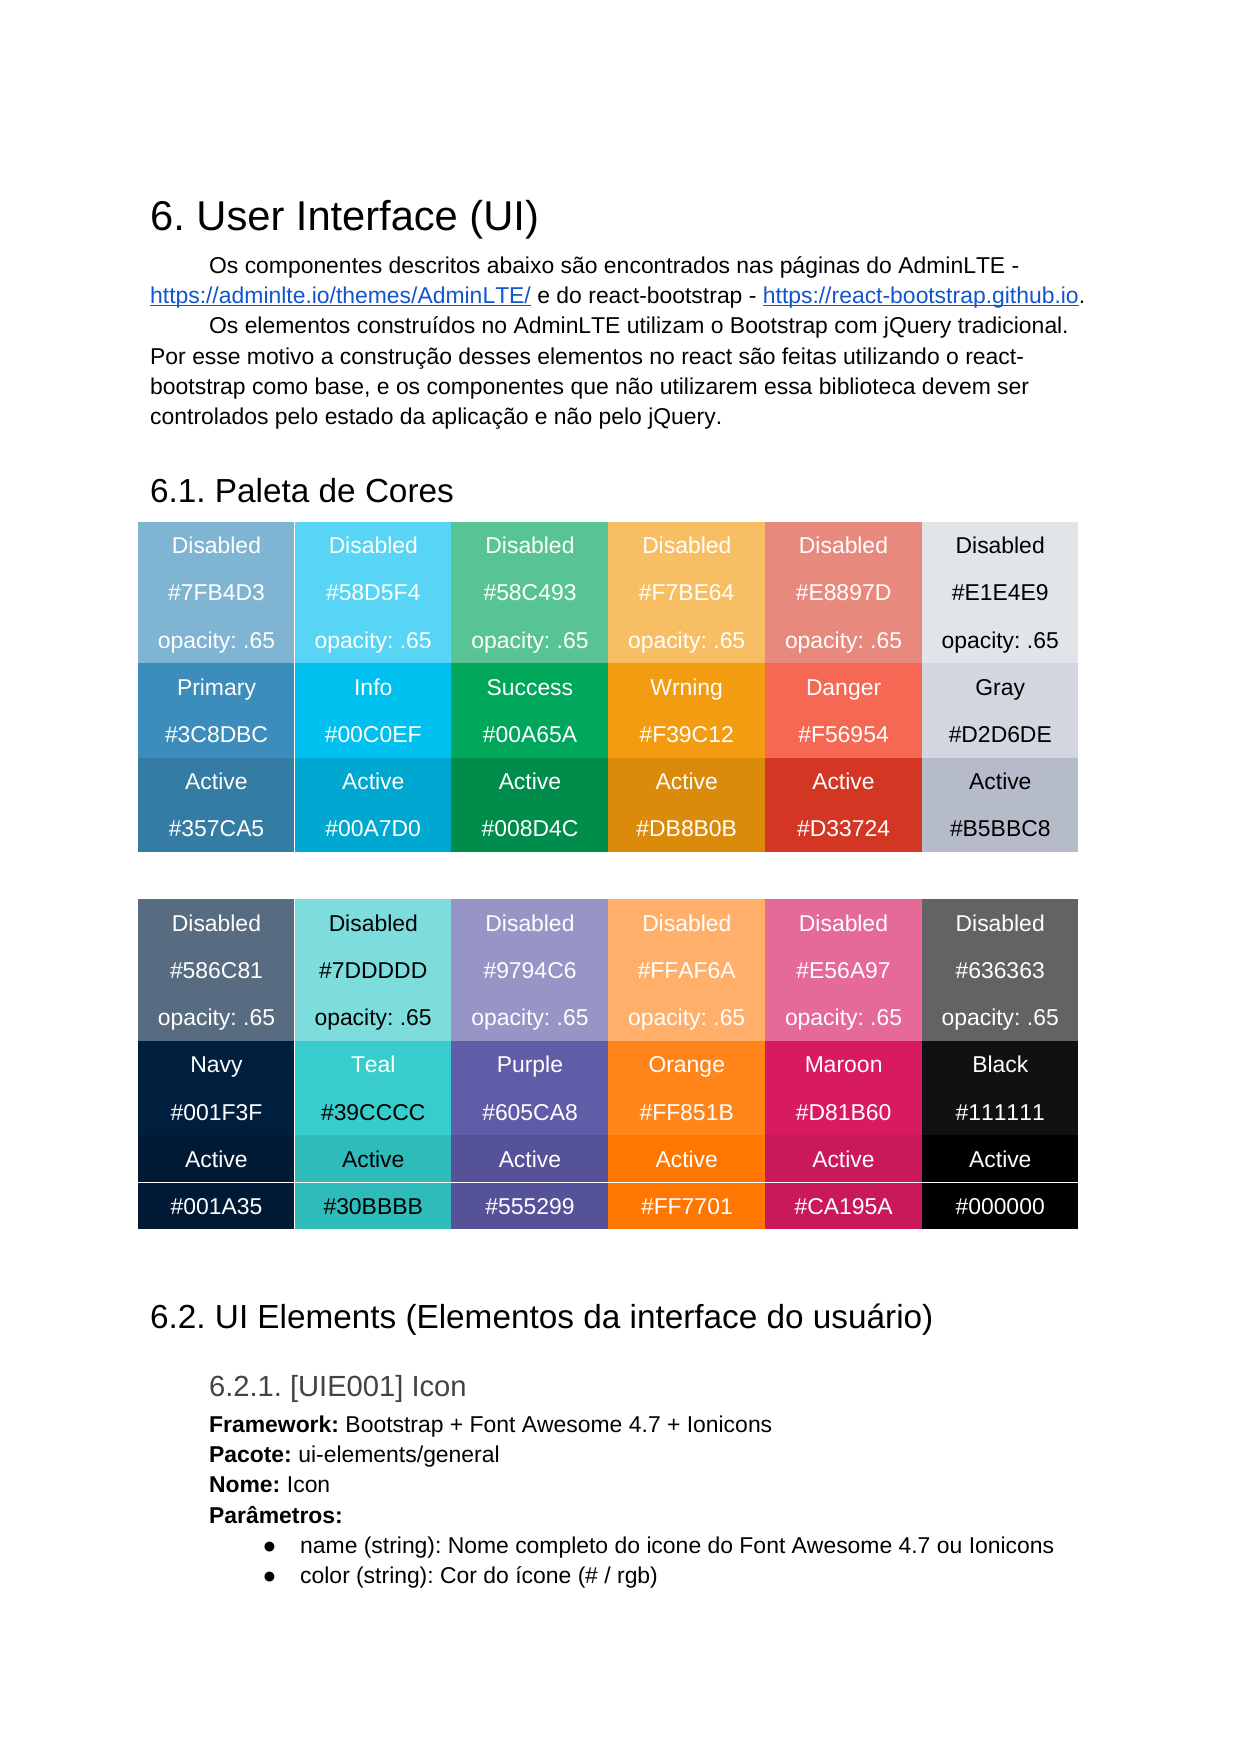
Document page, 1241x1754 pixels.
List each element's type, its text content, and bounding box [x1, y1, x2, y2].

list name (string): Nome completo do icone do Font Awesome 4.7 ou Ionicons [262, 1532, 1090, 1558]
table_cell #555299 [451, 1183, 608, 1229]
table_cell #E1E4E9 [922, 569, 1078, 616]
table_cell Active [922, 758, 1078, 805]
table_cell Wrning [608, 663, 765, 711]
table_header Disabled [138, 522, 294, 569]
table_cell #CA195A [765, 1183, 922, 1229]
table_cell [451, 852, 608, 899]
table_cell #357CA5 [138, 805, 294, 852]
table_cell Black [922, 1041, 1078, 1088]
table_cell #7FB4D3 [138, 569, 294, 616]
table_cell #7DDDDD [295, 946, 451, 994]
table_cell #605CA8 [451, 1088, 608, 1135]
table_cell #F7BE64 [608, 569, 765, 616]
table_cell #001F3F [138, 1088, 294, 1135]
table_cell #111111 [922, 1088, 1078, 1135]
table_cell Active [138, 758, 294, 805]
table_cell opacity: .65 [451, 616, 608, 663]
table_header Disabled [608, 522, 765, 569]
table_cell #FF7701 [608, 1183, 765, 1229]
table_cell Active [608, 758, 765, 805]
table_cell Active [765, 1135, 922, 1182]
table_cell opacity: .65 [295, 616, 451, 663]
table_cell #D81B60 [765, 1088, 922, 1135]
table_cell #001A35 [138, 1183, 294, 1229]
table_cell #00A7D0 [295, 805, 451, 852]
table_cell Active [608, 1135, 765, 1182]
table_cell #FF851B [608, 1088, 765, 1135]
table_cell opacity: .65 [922, 994, 1078, 1041]
table_cell Navy [138, 1041, 294, 1088]
table_cell Disabled [451, 899, 608, 946]
text Nome: Icon [209, 1471, 1090, 1498]
table_cell #F56954 [765, 711, 922, 758]
table_cell #39CCCC [295, 1088, 451, 1135]
table_cell #00C0EF [295, 711, 451, 758]
subtitle 6.2. UI Elements (Elementos da interface do usuário) [150, 1297, 1090, 1336]
table_cell #D2D6DE [922, 711, 1078, 758]
text Parâmetros: [209, 1502, 1090, 1528]
table_cell Maroon [765, 1041, 922, 1088]
table_cell Active [295, 1135, 451, 1182]
table_cell #58D5F4 [295, 569, 451, 616]
table_cell #000000 [922, 1183, 1078, 1229]
table_cell Disabled [608, 899, 765, 946]
table_cell [608, 852, 765, 899]
text Framework: Bootstrap + Font Awesome 4.7 + Ionicons [209, 1411, 1090, 1437]
table_cell Active [451, 1135, 608, 1182]
table_cell Active [451, 758, 608, 805]
text Pacote: ui-elements/general [209, 1441, 1090, 1467]
table_cell #636363 [922, 946, 1078, 994]
table_cell #B5BBC8 [922, 805, 1078, 852]
subtitle 6.1. Paleta de Cores [150, 471, 1090, 509]
table_cell #008D4C [451, 805, 608, 852]
table_cell opacity: .65 [138, 616, 294, 663]
table_cell Disabled [765, 899, 922, 946]
table_cell Active [295, 758, 451, 805]
table_cell Purple [451, 1041, 608, 1088]
table_cell opacity: .65 [765, 994, 922, 1041]
table_cell Disabled [138, 899, 294, 946]
table_cell opacity: .65 [608, 616, 765, 663]
table_cell opacity: .65 [922, 616, 1078, 663]
table_cell #E56A97 [765, 946, 922, 994]
table_cell Disabled [922, 899, 1078, 946]
table_cell #586C81 [138, 946, 294, 994]
table_cell Gray [922, 663, 1078, 711]
table_cell Active [138, 1135, 294, 1182]
table_cell Teal [295, 1041, 451, 1088]
subtitle 6. User Interface (UI) [150, 192, 1090, 239]
table_cell opacity: .65 [295, 994, 451, 1041]
table_cell Active [922, 1135, 1078, 1182]
table_cell #DB8B0B [608, 805, 765, 852]
list color (string): Cor do ícone (# / rgb) [262, 1562, 1090, 1588]
table_cell opacity: .65 [138, 994, 294, 1041]
table_cell Disabled [295, 899, 451, 946]
table_cell Info [295, 663, 451, 711]
table_cell #E8897D [765, 569, 922, 616]
table_cell Danger [765, 663, 922, 711]
table_cell [138, 852, 294, 899]
text Os elementos construídos no AdminLTE utilizam o Bootstrap com jQuery tradicional. Por esse motivo a construção desses elementos no react são feitas utilizando o react-bootstrap como base, e os componentes que não utilizarem essa biblioteca devem ser controlados pelo estado da aplicação e não pelo jQuery. [150, 312, 1090, 429]
table_cell opacity: .65 [451, 994, 608, 1041]
table_header Disabled [451, 522, 608, 569]
table_cell opacity: .65 [608, 994, 765, 1041]
table_cell Active [765, 758, 922, 805]
table_cell Orange [608, 1041, 765, 1088]
table_cell [295, 852, 451, 899]
table_cell #30BBBB [295, 1183, 451, 1229]
table_cell Primary [138, 663, 294, 711]
table_header Disabled [922, 522, 1078, 569]
table_header Disabled [765, 522, 922, 569]
table_cell opacity: .65 [765, 616, 922, 663]
table_cell #9794C6 [451, 946, 608, 994]
table_cell #FFAF6A [608, 946, 765, 994]
text Os componentes descritos abaixo são encontrados nas páginas do AdminLTE - https://adminlte.io/themes/AdminLTE/ e do react-bootstrap - https://react-bootstrap.github.io. [150, 252, 1090, 309]
table_cell #58C493 [451, 569, 608, 616]
table_cell [765, 852, 922, 899]
table_cell Success [451, 663, 608, 711]
table_header Disabled [295, 522, 451, 569]
subtitle 6.2.1. [UIE001] Icon [209, 1369, 1090, 1403]
table_cell #00A65A [451, 711, 608, 758]
table_cell #D33724 [765, 805, 922, 852]
table_cell #F39C12 [608, 711, 765, 758]
table_cell #3C8DBC [138, 711, 294, 758]
table_cell [922, 852, 1078, 899]
